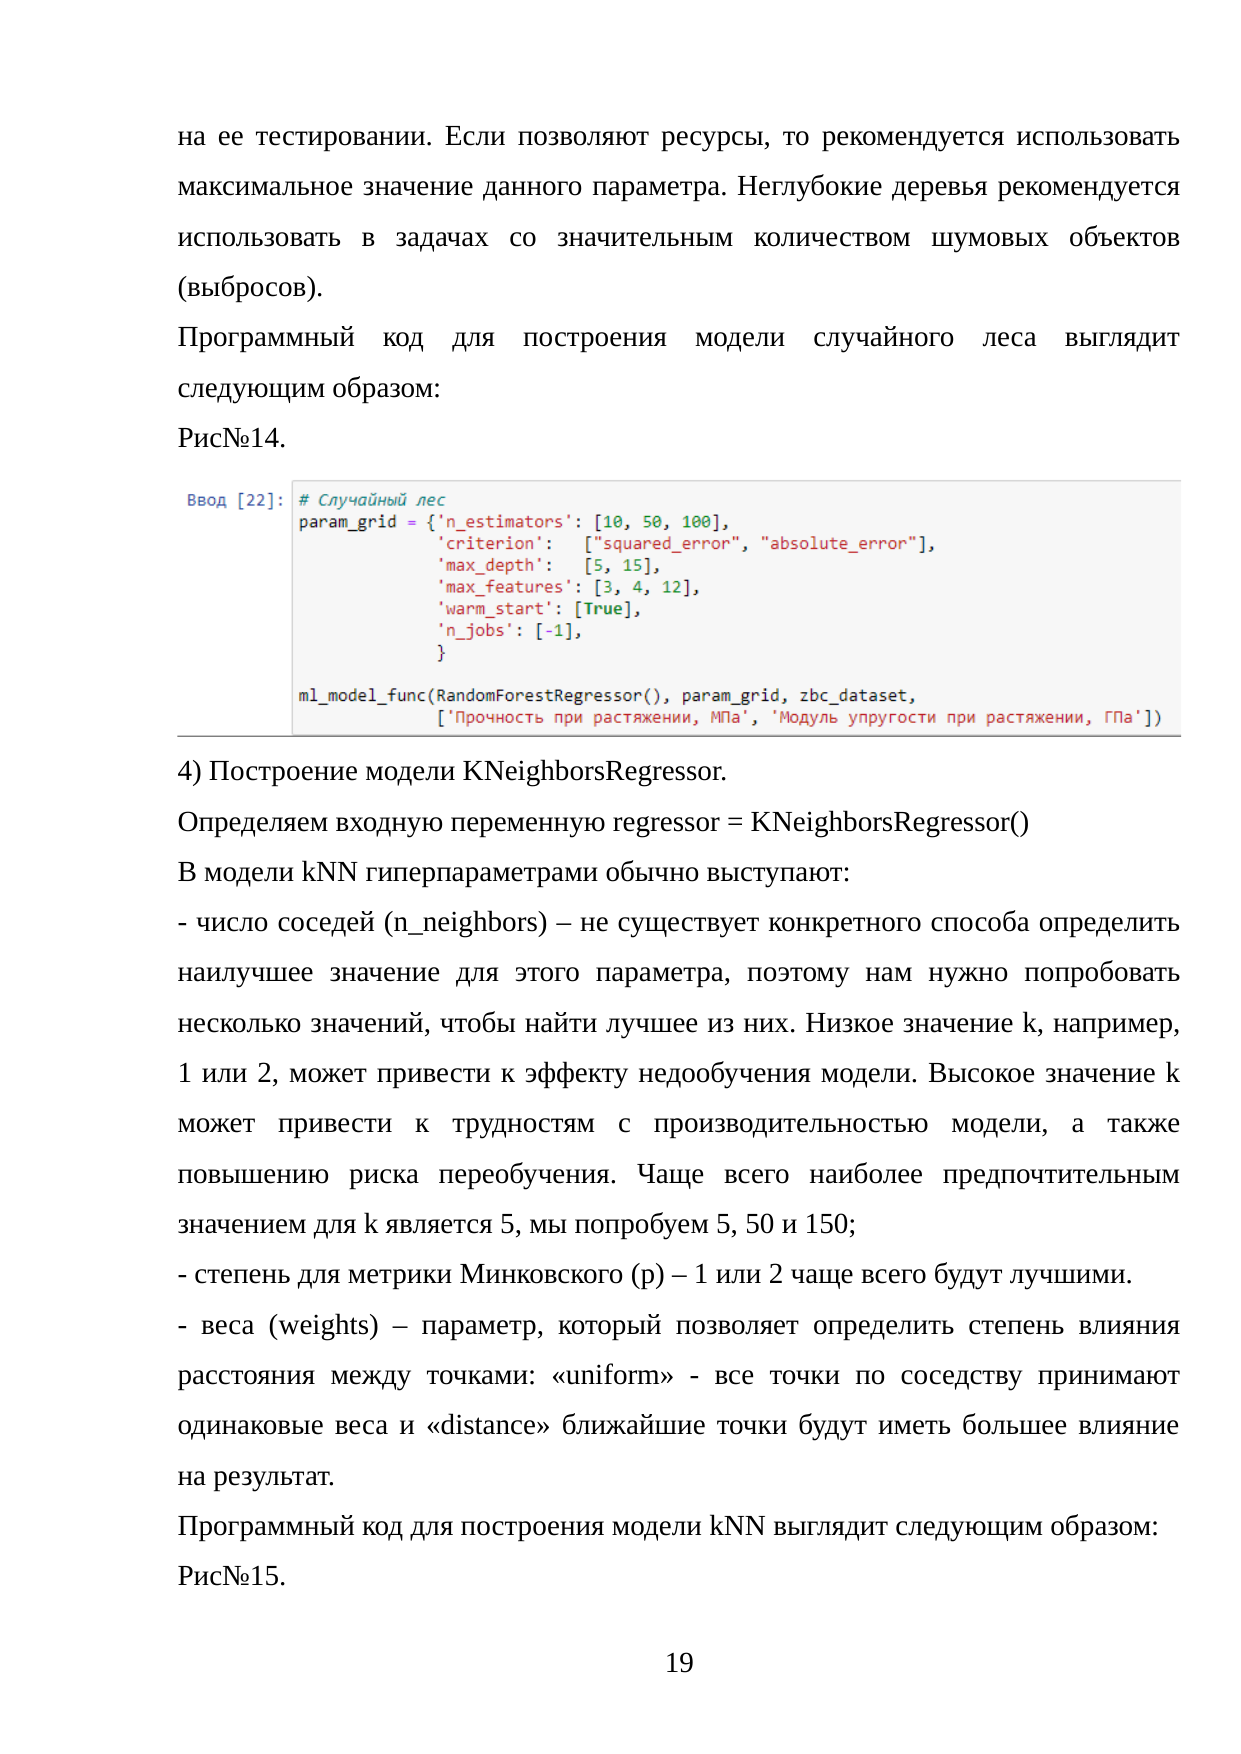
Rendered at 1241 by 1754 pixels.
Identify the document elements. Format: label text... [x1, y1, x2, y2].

text на ее тестировании. Если позволяют ресурсы, то рекомендуется использовать максимальное значение данного параметра. Неглубокие деревья рекомендуется использовать в задачах со значительным количеством шумовых объектов (выбросов). [177, 118, 1181, 303]
text 4) Построение модели KNeighborsRegressor. [177, 737, 1181, 787]
text Программный код для построения модели случайного леса выглядит следующим образом: [177, 319, 1181, 403]
text - степень для метрики Минковского (p) – 1 или 2 чаще всего будут лучшими. [177, 1256, 1181, 1290]
text Рис№15. [177, 1558, 1181, 1592]
text - число соседей (n_neighbors) – не существует конкретного способа определить наилучшее значение для этого параметра, поэтому нам нужно попробовать несколько значений, чтобы найти лучшее из них. Низкое значение k, например, 1 или 2, может привести к эффекту недообучения модели. Высокое значение k может привести к трудностям с производительностью модели, а также повышению риска переобучения. Чаще всего наиболее предпочтительным значением для k является 5, мы попробуем 5, 50 и 150; [177, 904, 1181, 1240]
text В модели kNN гиперпараметрами обычно выступают: [177, 854, 1181, 887]
text Определяем входную переменную regressor = KNeighborsRegressor() [177, 804, 1181, 837]
text Рис№14. [177, 420, 1181, 453]
text Программный код для построения модели kNN выглядит следующим образом: [177, 1508, 1181, 1542]
text - веса (weights) – параметр, который позволяет определить степень влияния расстояния между точками: «uniform» - все точки по соседству принимают одинаковые веса и «distance» ближайшие точки будут иметь большее влияние на результат. [177, 1307, 1181, 1491]
picture [177, 470, 1182, 737]
